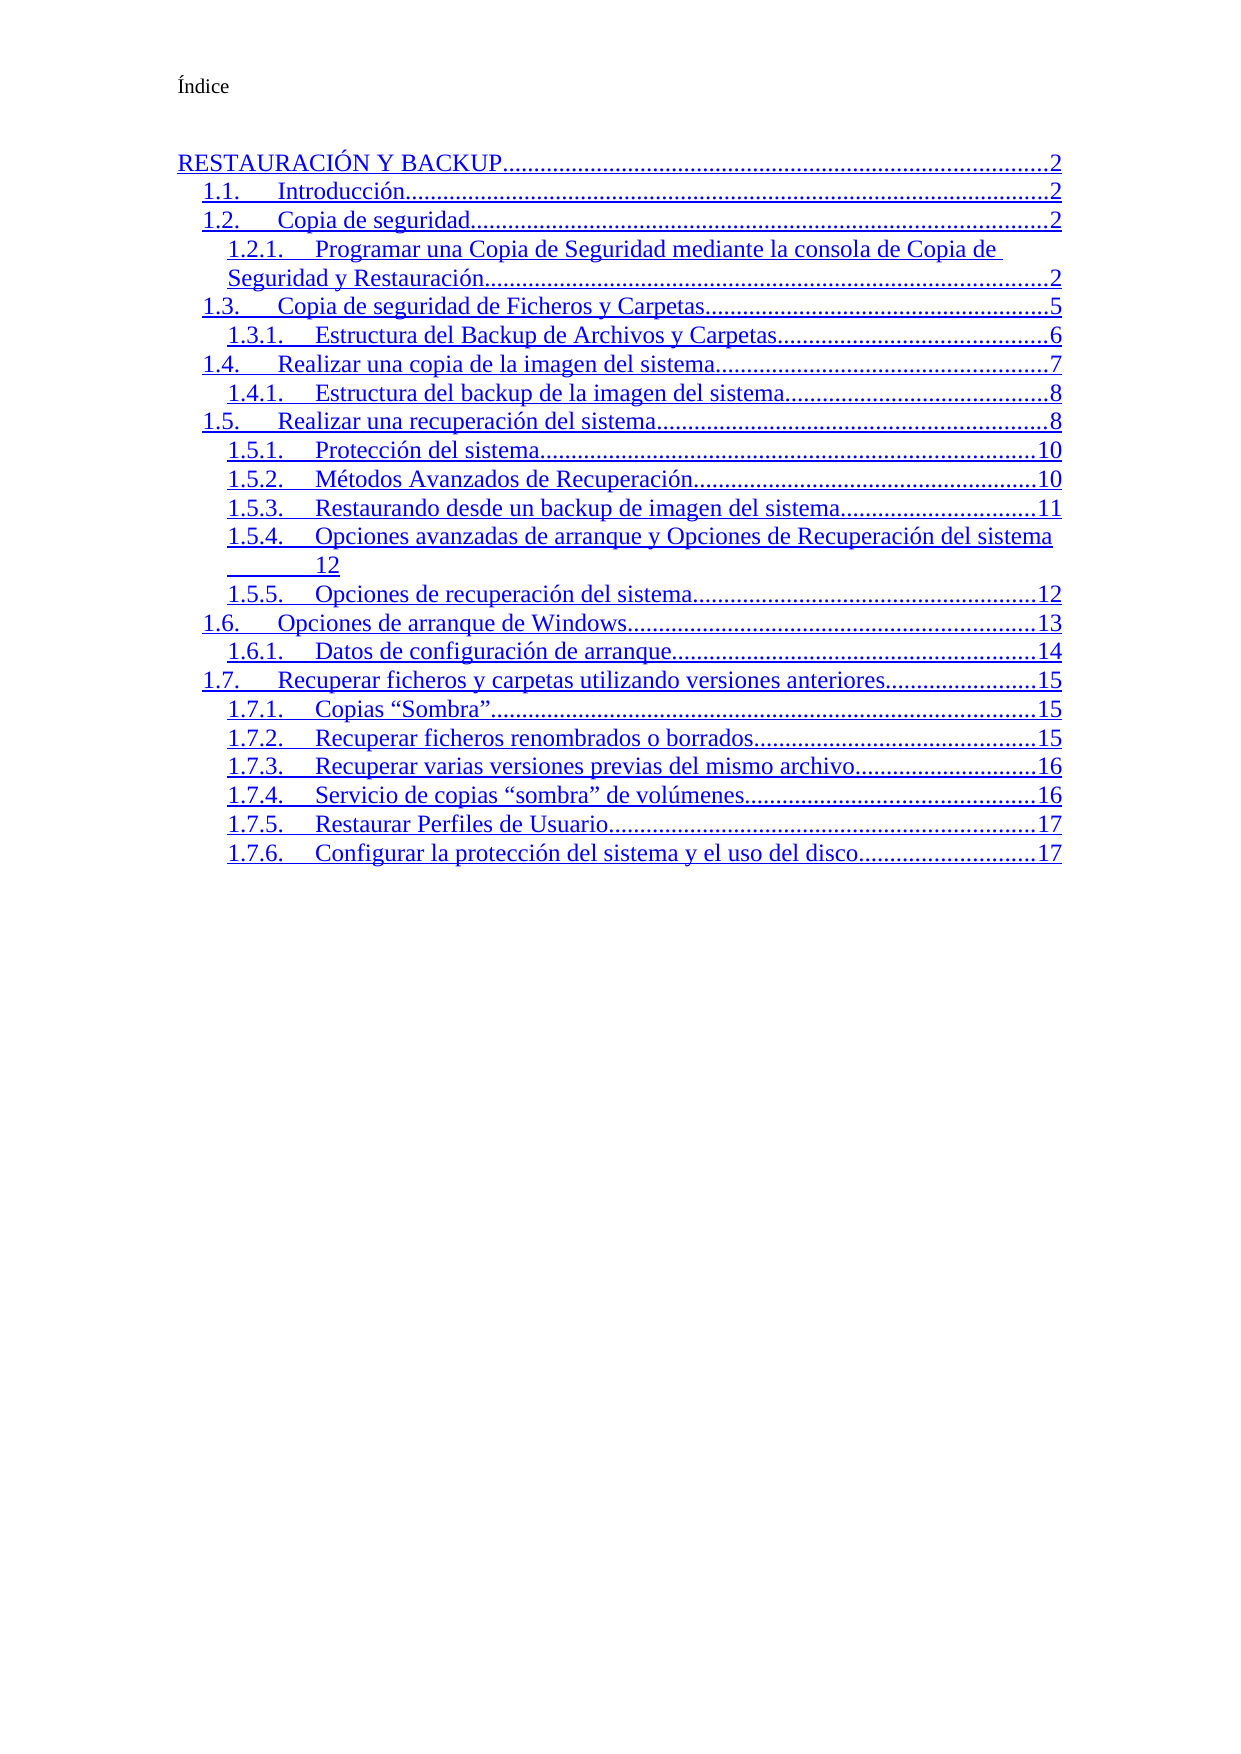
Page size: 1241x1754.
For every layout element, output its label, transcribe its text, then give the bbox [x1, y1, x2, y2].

text 1.6.1. Datos de configuración de arranque 14 [227, 636, 1063, 665]
text 1.3.1. Estructura del Backup de Archivos y Carpetas 6 [227, 320, 1063, 349]
text 1.5.2. Métodos Avanzados de Recuperación 10 [227, 464, 1063, 493]
text 1.5.5. Opciones de recuperación del sistema 12 [227, 579, 1063, 608]
text 1.3. Copia de seguridad de Ficheros y Carpetas 5 [202, 291, 1063, 320]
text 1.2.1. Programar una Copia de Seguridad mediante la consola de Copia de Seguridad y Restauración. 2 [227, 234, 1063, 291]
text 1.7.4. Servicio de copias “sombra” de volúmenes 16 [227, 780, 1063, 809]
text 1.5.3. Restaurando desde un backup de imagen del sistema 11 [227, 493, 1063, 521]
text 1.2. Copia de seguridad 2 [202, 205, 1063, 234]
text 1.5.4. Opciones avanzadas de arranque y Opciones de Recuperación del sistema 12 [227, 521, 1063, 579]
text 1.7.3. Recuperar varias versiones previas del mismo archivo 16 [227, 751, 1063, 780]
text 1.7.5. Restaurar Perfiles de Usuario 17 [227, 809, 1063, 838]
text 1.7.6. Configurar la protección del sistema y el uso del disco 17 [227, 838, 1063, 866]
text 1.4. Realizar una copia de la imagen del sistema 7 [202, 349, 1063, 378]
text 1.1. Introducción 2 [202, 176, 1063, 205]
text 1.6. Opciones de arranque de Windows 13 [202, 608, 1063, 636]
text 1.7.1. Copias “Sombra” 15 [227, 694, 1063, 723]
text 1.5. Realizar una recuperación del sistema 8 [202, 406, 1063, 435]
text 1.5.1. Protección del sistema 10 [227, 435, 1063, 464]
text 1.4.1. Estructura del backup de la imagen del sistema 8 [227, 378, 1063, 406]
text 1.7.2. Recuperar ficheros renombrados o borrados 15 [227, 723, 1063, 751]
text RESTAURACIÓN Y BACKUP 2 [177, 148, 1063, 176]
text 1.7. Recuperar ficheros y carpetas utilizando versiones anteriores 15 [202, 665, 1063, 694]
